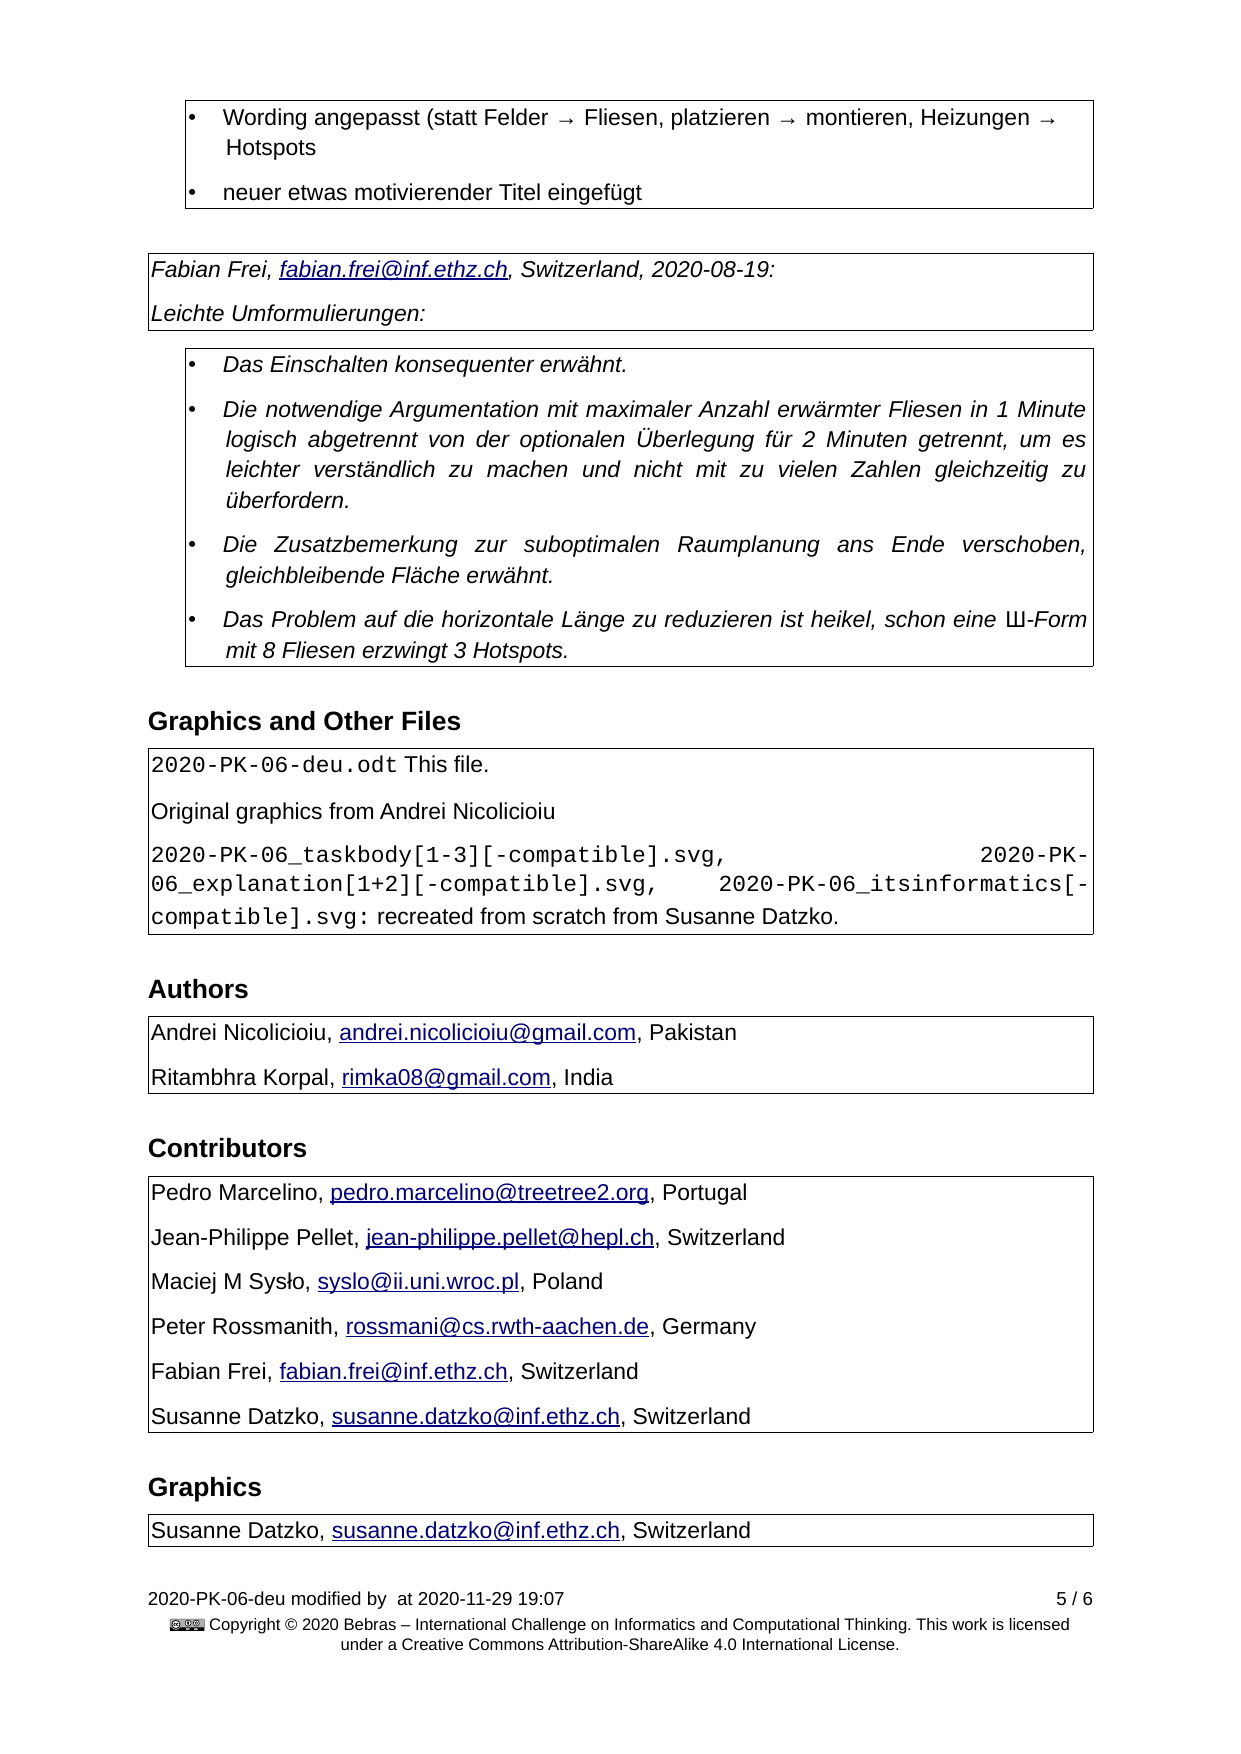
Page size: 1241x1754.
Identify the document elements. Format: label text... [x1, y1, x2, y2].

text Susanne Datzko, susanne.datzko@inf.ethz.ch, Switzerland [149, 1399, 1093, 1432]
text Fabian Frei, fabian.frei@inf.ethz.ch, Switzerland, 2020-08-19: [149, 254, 1093, 282]
list Wording angepasst (statt Felder → Fliesen, platzieren → montieren, Heizungen → Hotspots [186, 101, 1093, 160]
list neuer etwas motivierender Titel eingefügt [186, 175, 1093, 208]
subtitle Authors [148, 973, 1093, 1004]
subtitle Contributors [148, 1133, 1093, 1163]
text Jean-Philippe Pellet, jean-philippe.pellet@hepl.ch, Switzerland [149, 1220, 1093, 1250]
subtitle Graphics [148, 1471, 1093, 1502]
subtitle Graphics and Other Files [148, 705, 1093, 736]
list Das Problem auf die horizontale Länge zu reduzieren ist heikel, schon eine Ш-Form mit 8 Fliesen erzwingt 3 Hotspots. [186, 603, 1093, 666]
text 2020-PK-06_taskbody[1-3][-compatible].svg, 2020-PK-06_explanation[1+2][-compatible].svg, 2020-PK-06_itsinformatics[-compatible].svg: recreated from scratch from Susanne Datzko. [149, 840, 1093, 934]
text Maciej M Sysło, syslo@ii.uni.wroc.pl, Poland [149, 1265, 1093, 1294]
list Das Einschalten konsequenter erwähnt. [186, 349, 1093, 378]
list Die notwendige Argumentation mit maximaler Anzahl erwärmter Fliesen in 1 Minute logisch abgetrennt von der optionalen Überlegung für 2 Minuten getrennt, um es leichter verständlich zu machen und nicht mit zu vielen Zahlen gleichzeitig zu überfordern. [186, 393, 1093, 513]
text Leichte Umformulierungen: [149, 297, 1093, 330]
text Peter Rossmanith, rossmani@cs.rwth-aachen.de, Germany [149, 1310, 1093, 1339]
text Andrei Nicolicioiu, andrei.nicolicioiu@gmail.com, Pakistan [149, 1017, 1093, 1046]
text Susanne Datzko, susanne.datzko@inf.ethz.ch, Switzerland [149, 1515, 1093, 1546]
text Fabian Frei, fabian.frei@inf.ethz.ch, Switzerland [149, 1355, 1093, 1384]
list Die Zusatzbemerkung zur suboptimalen Raumplanung ans Ende verschoben, gleichbleibende Fläche erwähnt. [186, 528, 1093, 588]
text Ritambhra Korpal, rimka08@gmail.com, India [149, 1061, 1093, 1093]
text Original graphics from Andrei Nicolicioiu [149, 795, 1093, 824]
text 2020-PK-06-deu.odt This file. [149, 749, 1093, 779]
text Pedro Marcelino, pedro.marcelino@treetree2.org, Portugal [149, 1177, 1093, 1205]
